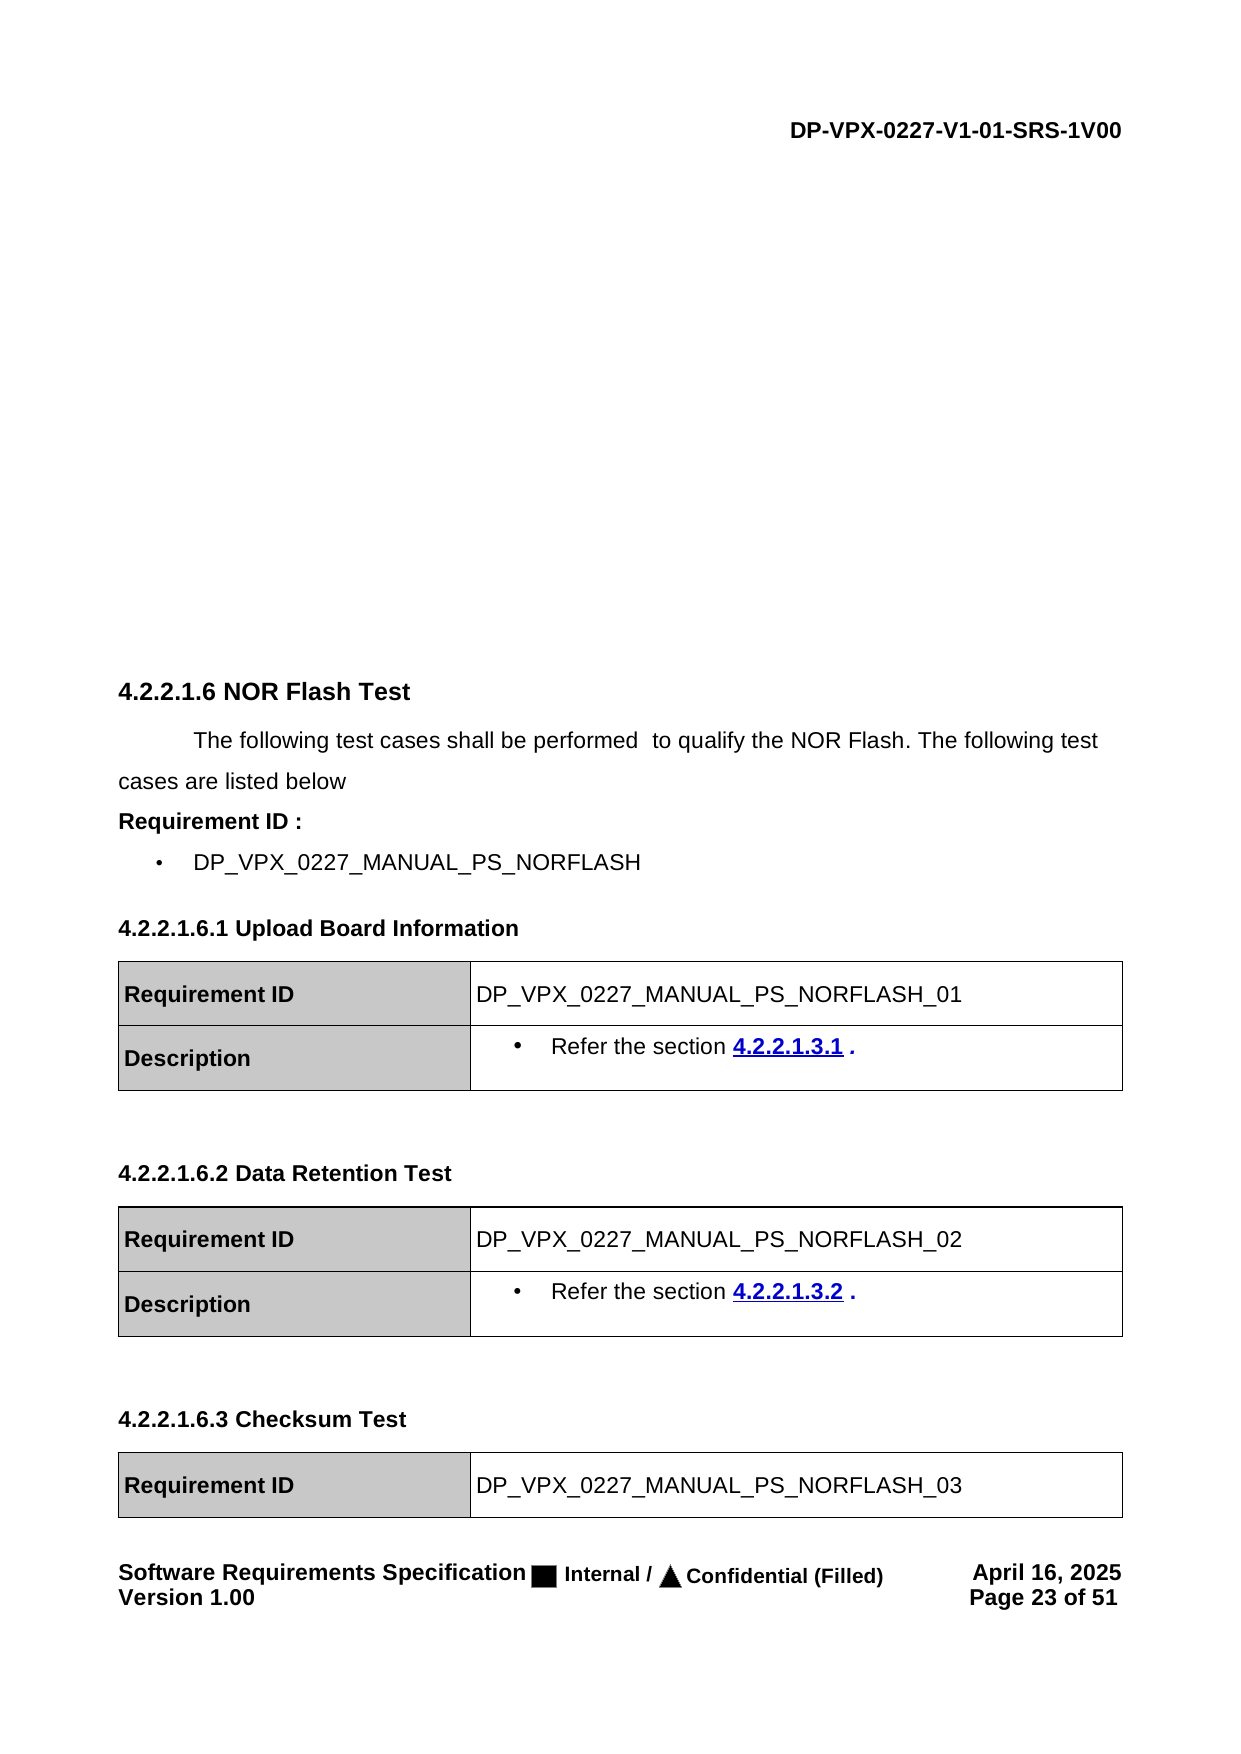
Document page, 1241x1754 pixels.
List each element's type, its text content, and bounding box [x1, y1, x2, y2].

table_cell Description [119, 1272, 470, 1336]
table_header Requirement ID [119, 1453, 470, 1517]
text Requirement ID : [118, 808, 1122, 835]
subtitle Checksum Test [118, 1405, 1122, 1432]
table_header Requirement ID [119, 1208, 470, 1271]
table_cell Description [119, 1026, 470, 1090]
text The following test cases shall be performed to qualify the NOR Flash. The following test cases are listed below [118, 726, 1122, 794]
table_header DP_VPX_0227_MANUAL_PS_NORFLASH_03 [471, 1453, 1122, 1517]
subtitle Data Retention Test [118, 1159, 1122, 1187]
table_header DP_VPX_0227_MANUAL_PS_NORFLASH_02 [471, 1208, 1122, 1271]
table_header Requirement ID [119, 962, 470, 1025]
list DP_VPX_0227_MANUAL_PS_NORFLASH [156, 848, 1122, 875]
subtitle NOR Flash Test [118, 677, 1122, 706]
table_cell Refer the section 4.2.2.1.3.2 . [471, 1272, 1122, 1336]
table_header DP_VPX_0227_MANUAL_PS_NORFLASH_01 [471, 962, 1122, 1025]
subtitle Upload Board Information [118, 914, 1122, 941]
table_cell Refer the section 4.2.2.1.3.1 . [471, 1026, 1122, 1090]
